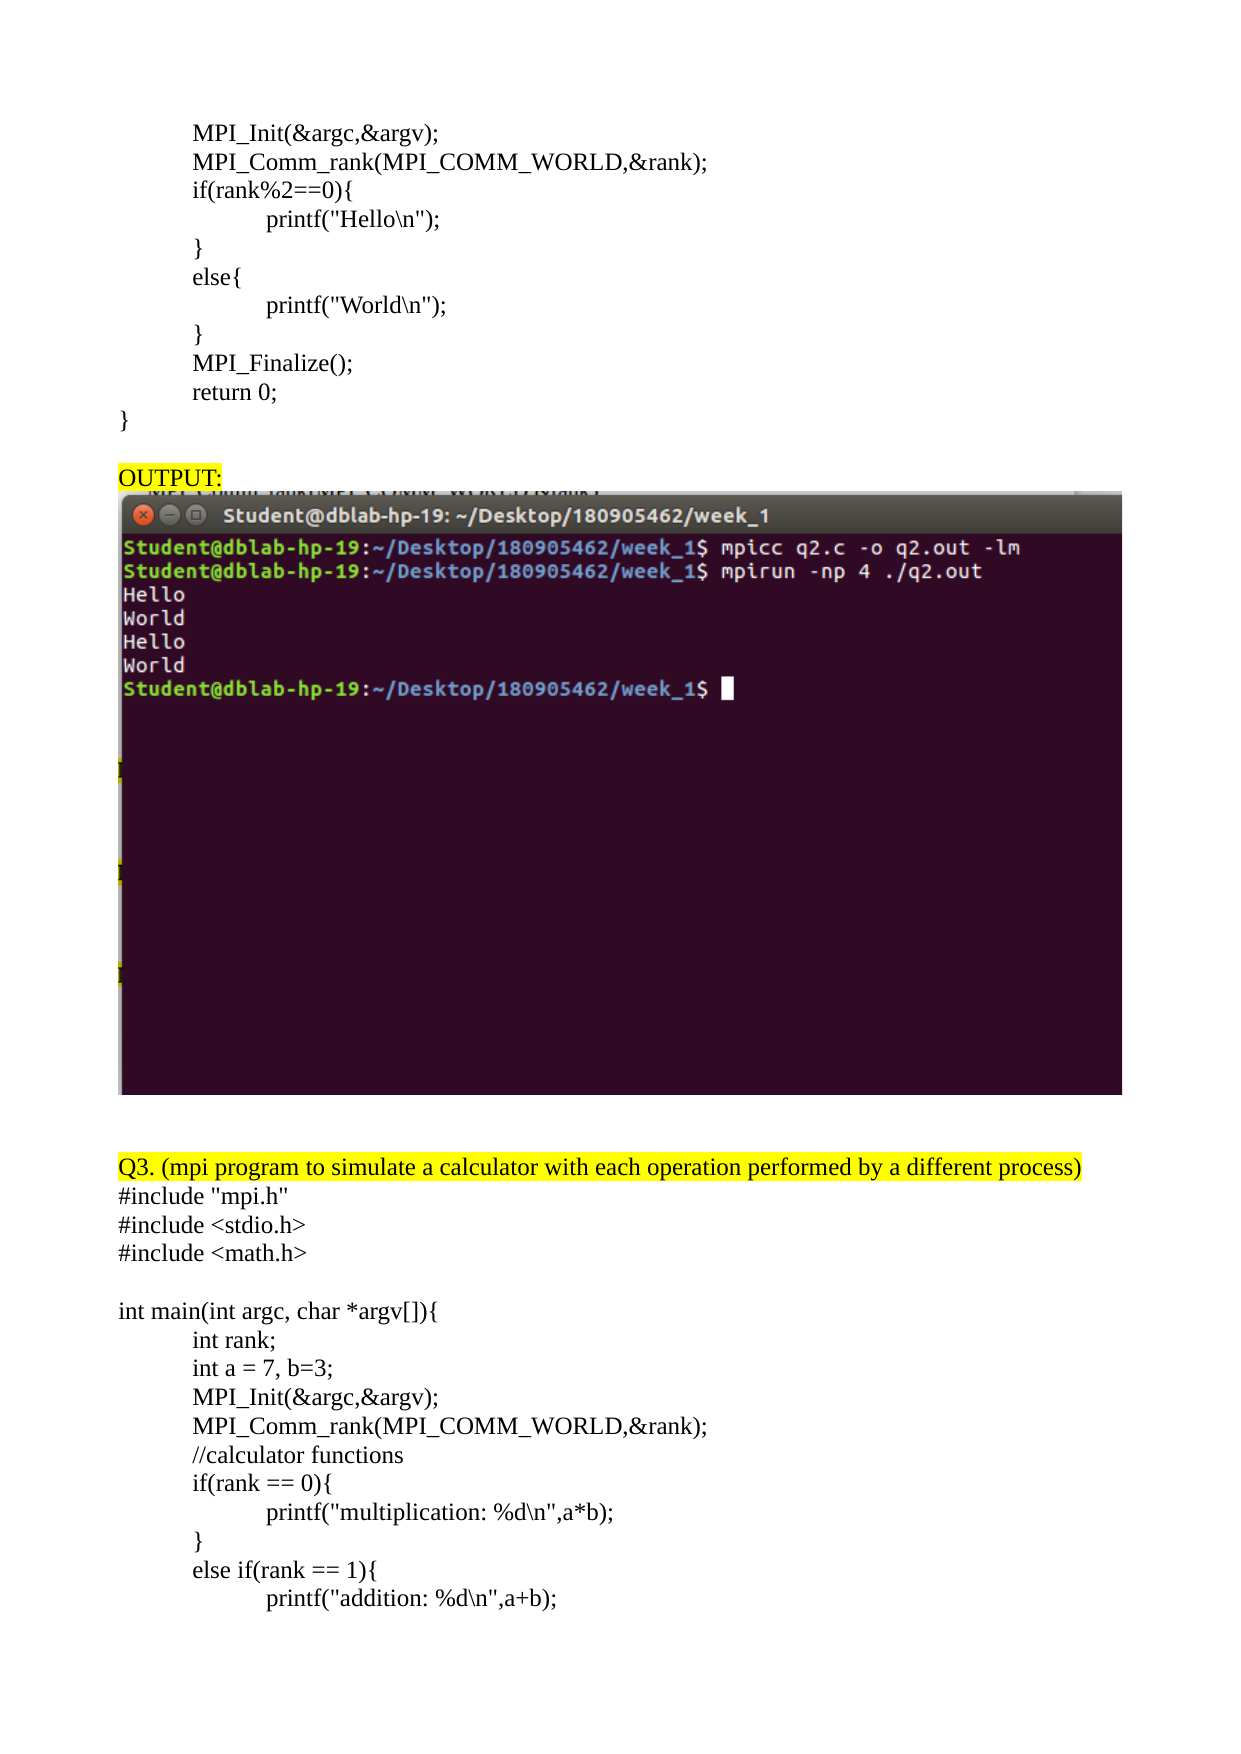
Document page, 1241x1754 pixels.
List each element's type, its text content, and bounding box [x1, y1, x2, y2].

text printf("multiplication: %d\n",a*b); [118, 1497, 1122, 1526]
text } [118, 406, 1122, 434]
text printf("Hello\n"); [118, 204, 1122, 233]
text if(rank%2==0){ [118, 176, 1122, 204]
text MPI_Finalize(); [118, 348, 1122, 377]
text int rank; [118, 1325, 1122, 1353]
picture [118, 491, 1123, 1095]
text MPI_Init(&argc,&argv); [118, 118, 1122, 147]
text MPI_Init(&argc,&argv); [118, 1382, 1122, 1411]
text OUTPUT: [118, 463, 1122, 491]
text //calculator functions [118, 1440, 1122, 1468]
text int main(int argc, char *argv[]){ [118, 1296, 1122, 1325]
text } [118, 319, 1122, 348]
text return 0; [118, 377, 1122, 406]
text #include <stdio.h> [118, 1210, 1122, 1238]
text int a = 7, b=3; [118, 1353, 1122, 1382]
text #include "mpi.h" [118, 1181, 1122, 1210]
text printf("World\n"); [118, 291, 1122, 319]
text else{ [118, 262, 1122, 291]
text printf("addition: %d\n",a+b); [118, 1583, 1122, 1612]
text MPI_Comm_rank(MPI_COMM_WORLD,&rank); [118, 1411, 1122, 1440]
text if(rank == 0){ [118, 1468, 1122, 1497]
text } [118, 1526, 1122, 1555]
text Q3. (mpi program to simulate a calculator with each operation performed by a different process) [118, 1152, 1122, 1181]
text #include <math.h> [118, 1238, 1122, 1267]
text MPI_Comm_rank(MPI_COMM_WORLD,&rank); [118, 147, 1122, 176]
text else if(rank == 1){ [118, 1555, 1122, 1583]
text } [118, 233, 1122, 262]
